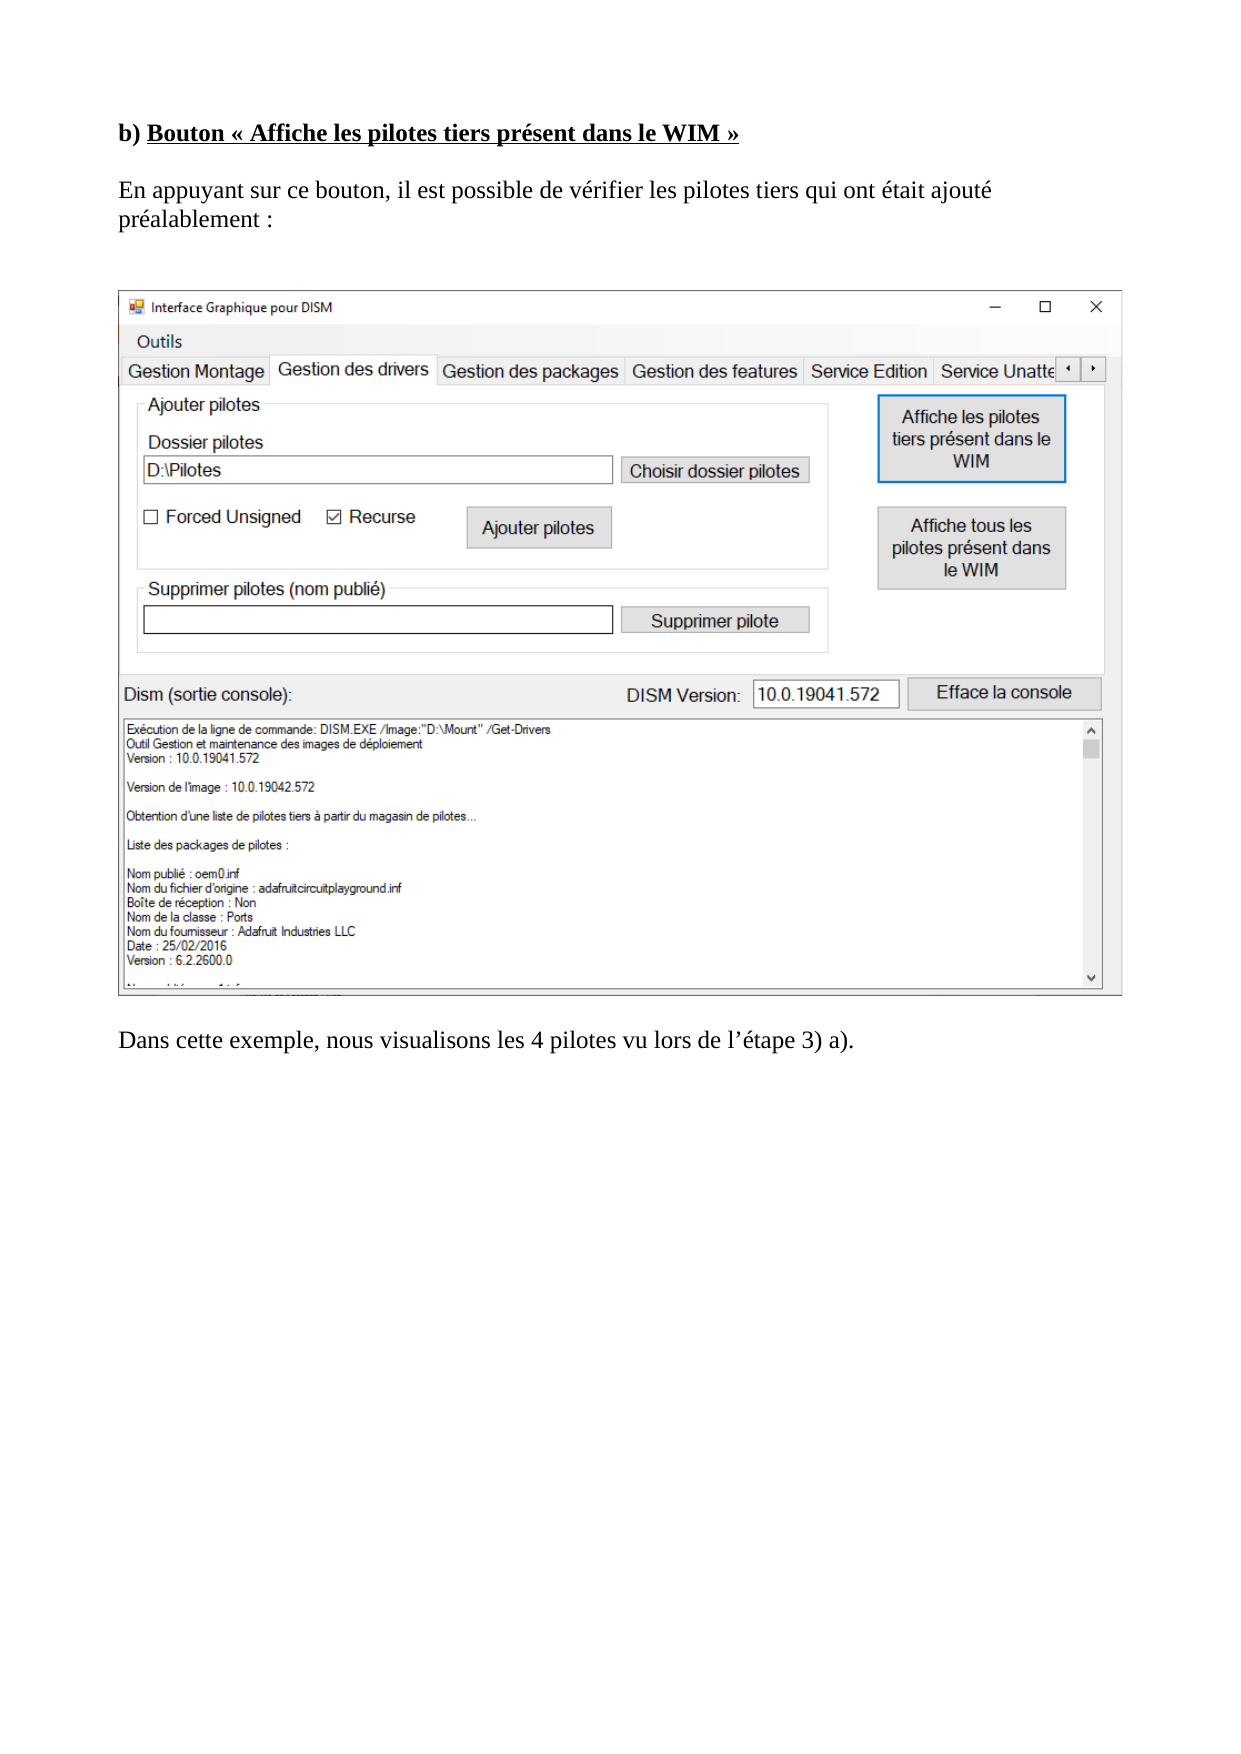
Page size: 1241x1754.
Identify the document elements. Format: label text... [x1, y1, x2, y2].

text En appuyant sur ce bouton, il est possible de vérifier les pilotes tiers qui ont était ajouté préalablement : [118, 176, 1122, 233]
text b) Bouton « Affiche les pilotes tiers présent dans le WIM » [118, 118, 1122, 147]
picture [118, 290, 1123, 996]
text Dans cette exemple, nous visualisons les 4 pilotes vu lors de l’étape 3) a). [118, 1025, 1122, 1053]
